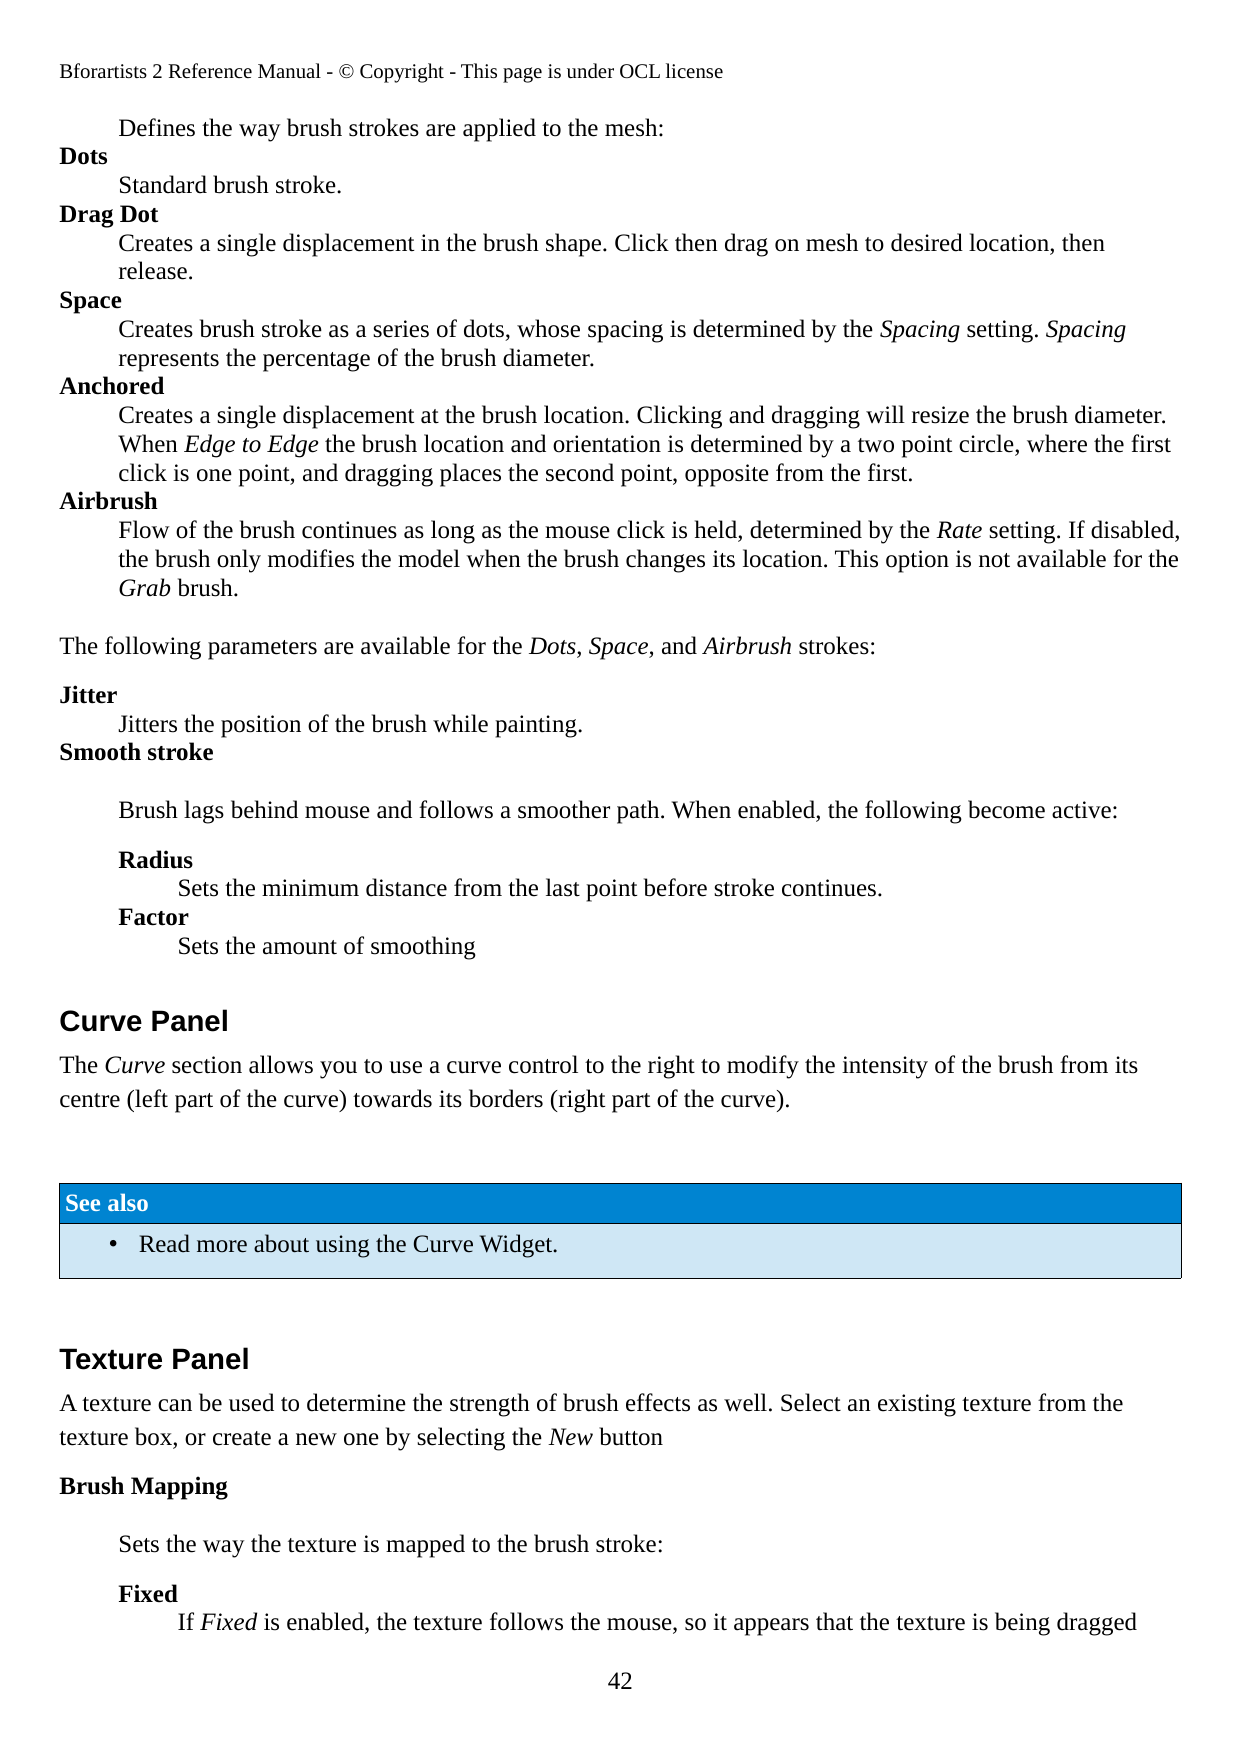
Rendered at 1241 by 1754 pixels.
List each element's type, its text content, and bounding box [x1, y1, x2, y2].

list Creates a single displacement at the brush location. Clicking and dragging will resize the brush diameter. When Edge to Edge the brush location and orientation is determined by a two point circle, where the first click is one point, and dragging places the second point, opposite from the first. [118, 400, 1181, 486]
list If Fixed is enabled, the texture follows the mouse, so it appears that the texture is being dragged [177, 1607, 1181, 1636]
subtitle Jitter [59, 680, 1181, 709]
list Sets the minimum distance from the last point before stroke continues. [177, 873, 1181, 902]
subtitle Anchored [59, 371, 1181, 400]
subtitle Texture Panel [59, 1342, 1181, 1375]
text The following parameters are available for the Dots, Space, and Airbrush strokes: [59, 631, 1181, 659]
list Sets the amount of smoothing [177, 931, 1181, 960]
subtitle Curve Panel [59, 1004, 1181, 1037]
list Creates brush stroke as a series of dots, whose spacing is determined by the Spacing setting. Spacing represents the percentage of the brush diameter. [118, 314, 1181, 371]
subtitle Airbrush [59, 486, 1181, 515]
text A texture can be used to determine the strength of brush effects as well. Select an existing texture from the texture box, or create a new one by selecting the New button [59, 1388, 1181, 1451]
subtitle Dots [59, 141, 1181, 170]
subtitle Brush Mapping [59, 1471, 1181, 1500]
list Creates a single displacement in the brush shape. Click then drag on mesh to desired location, then release. [118, 228, 1181, 285]
table_cell Read more about using the Curve Widget. [60, 1224, 1181, 1278]
table_header See also [60, 1184, 1181, 1223]
list Standard brush stroke. [118, 170, 1181, 199]
subtitle Fixed [118, 1579, 1181, 1607]
text Brush lags behind mouse and follows a smoother path. When enabled, the following become active: [118, 796, 1181, 824]
subtitle Drag Dot [59, 199, 1181, 228]
subtitle Factor [118, 902, 1181, 931]
list Jitters the position of the brush while painting. [118, 709, 1181, 737]
subtitle Smooth stroke [59, 737, 1181, 766]
text Sets the way the texture is mapped to the brush stroke: [118, 1529, 1181, 1558]
list Flow of the brush continues as long as the mouse click is held, determined by the Rate setting. If disabled, the brush only modifies the model when the brush changes its location. This option is not available for the Grab brush. [118, 515, 1181, 601]
subtitle Space [59, 285, 1181, 314]
text The Curve section allows you to use a curve control to the right to modify the intensity of the brush from its centre (left part of the curve) towards its borders (right part of the curve). [59, 1050, 1181, 1113]
subtitle Radius [118, 845, 1181, 873]
list Defines the way brush strokes are applied to the mesh: [118, 113, 1181, 141]
